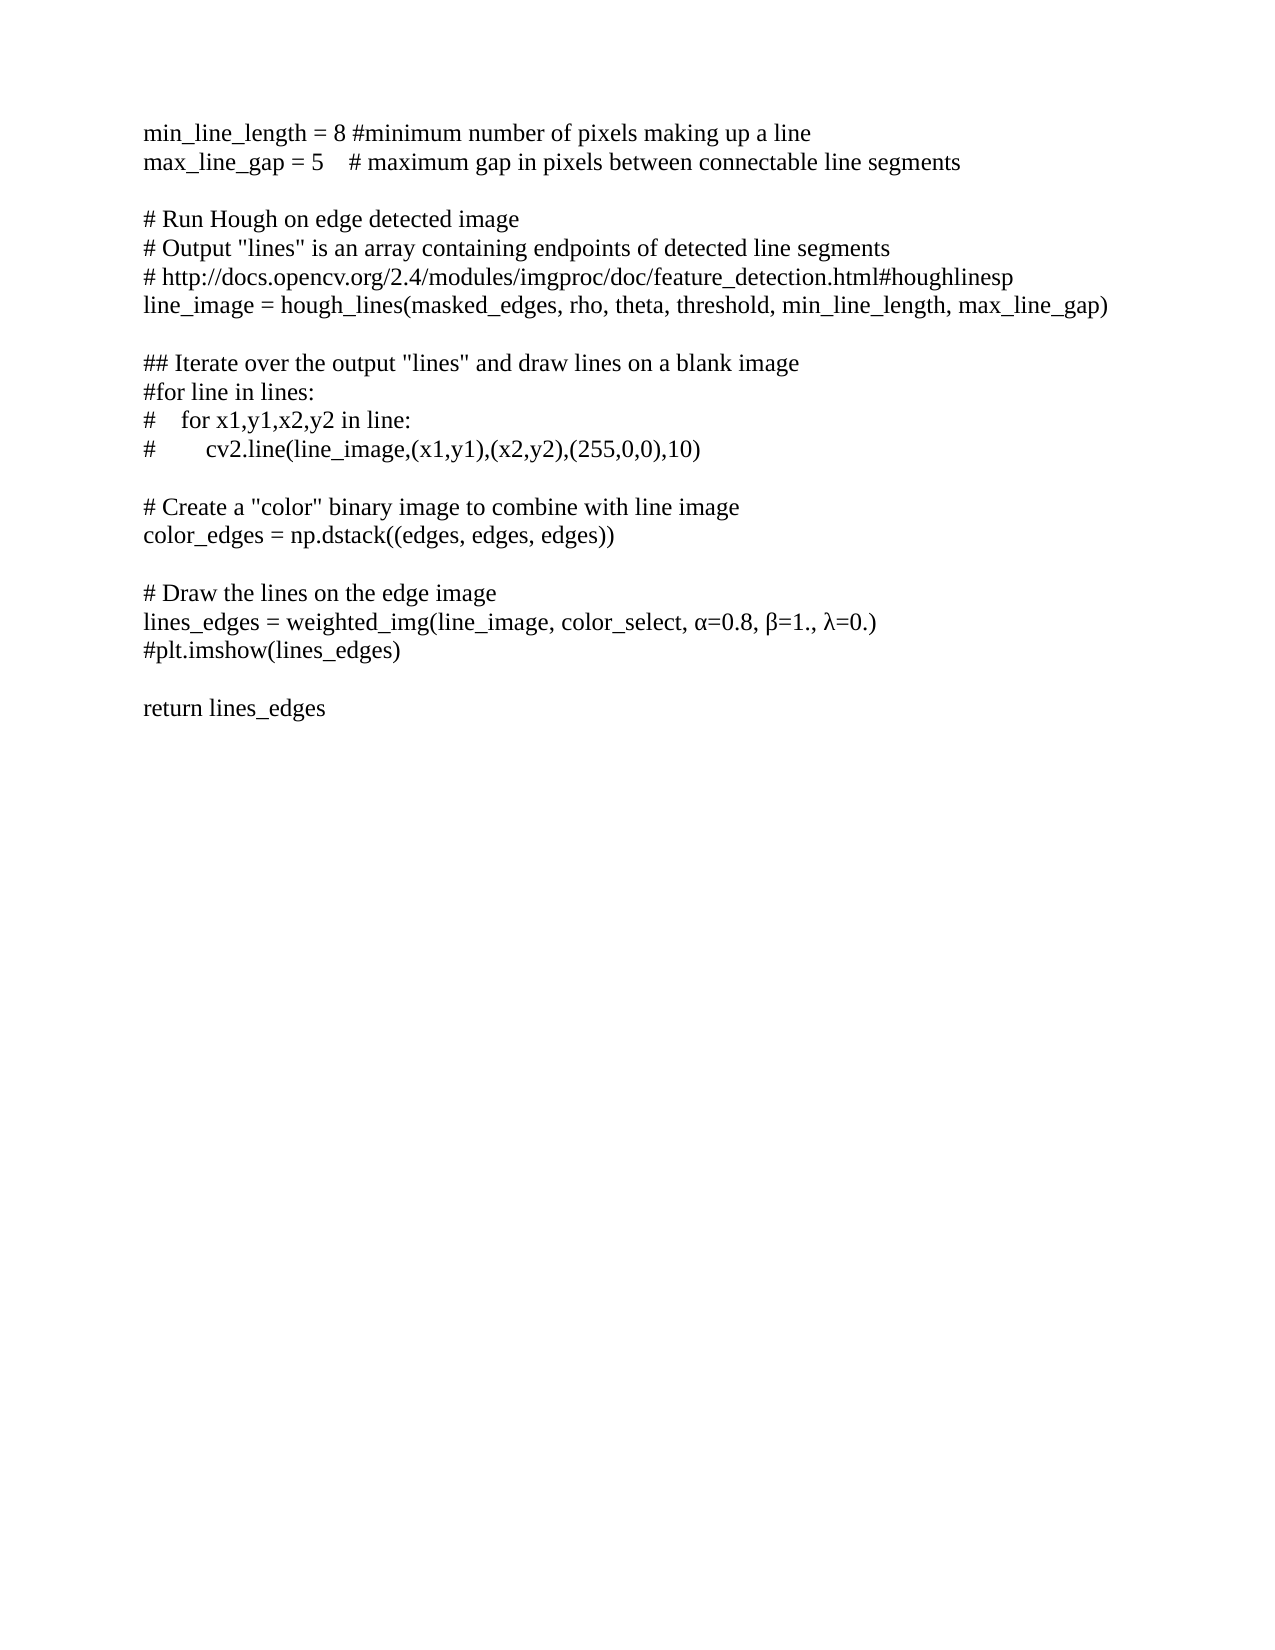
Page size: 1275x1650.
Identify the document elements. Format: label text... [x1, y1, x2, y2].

text ## Iterate over the output "lines" and draw lines on a blank image [118, 348, 1157, 377]
text color_edges = np.dstack((edges, edges, edges)) [118, 521, 1157, 549]
text # http://docs.opencv.org/2.4/modules/imgproc/doc/feature_detection.html#houghlinesp [118, 262, 1157, 291]
text # for x1,y1,x2,y2 in line: [118, 406, 1157, 434]
text # Output "lines" is an array containing endpoints of detected line segments [118, 233, 1157, 262]
text # Run Hough on edge detected image [118, 204, 1157, 233]
text max_line_gap = 5 # maximum gap in pixels between connectable line segments [118, 147, 1157, 176]
text line_image = hough_lines(masked_edges, rho, theta, threshold, min_line_length, max_line_gap) [118, 291, 1157, 319]
text lines_edges = weighted_img(line_image, color_select, α=0.8, β=1., λ=0.) [118, 607, 1157, 636]
text #plt.imshow(lines_edges) [118, 636, 1157, 664]
text # Draw the lines on the edge image [118, 578, 1157, 607]
text #for line in lines: [118, 377, 1157, 406]
text # cv2.line(line_image,(x1,y1),(x2,y2),(255,0,0),10) [118, 434, 1157, 463]
text return lines_edges [118, 693, 1157, 722]
text # Create a "color" binary image to combine with line image [118, 492, 1157, 521]
text min_line_length = 8 #minimum number of pixels making up a line [118, 118, 1157, 147]
